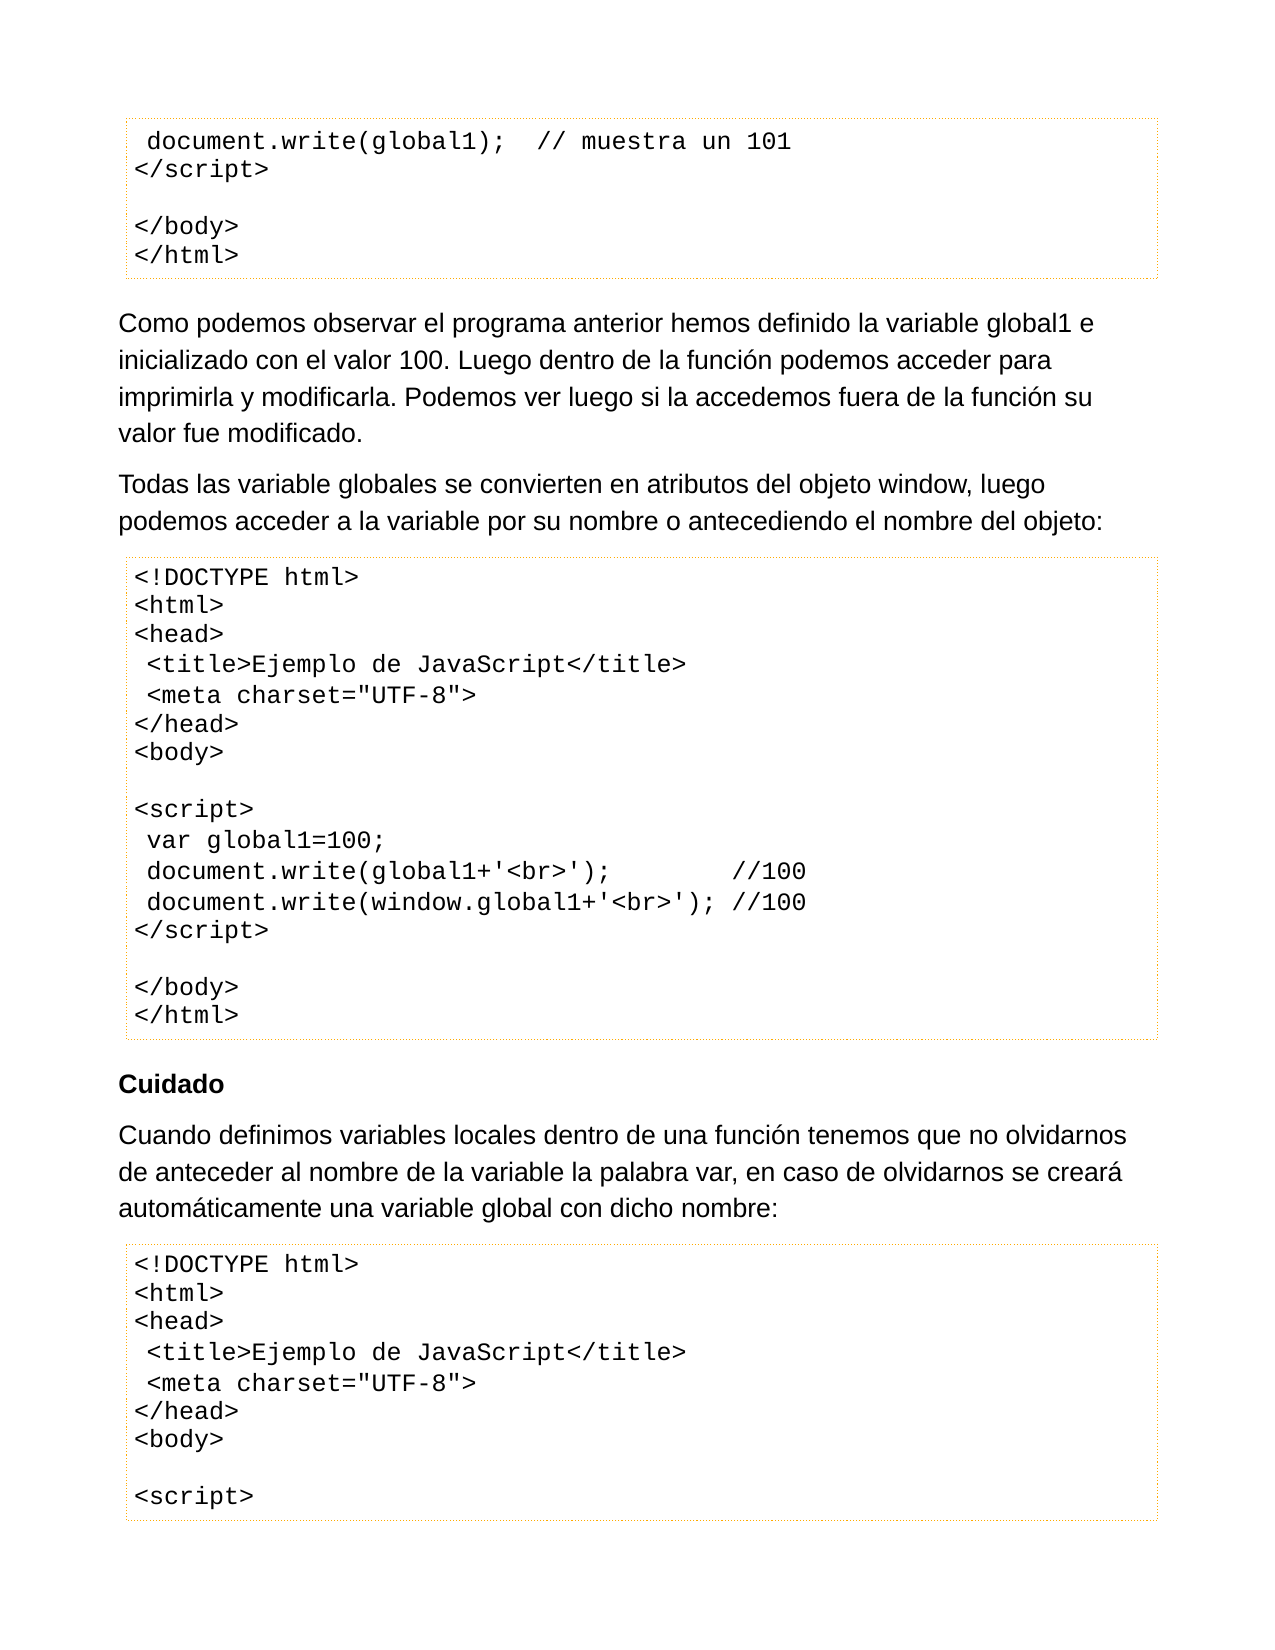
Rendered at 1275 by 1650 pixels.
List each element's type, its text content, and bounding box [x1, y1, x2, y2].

text <html> [126, 1272, 1157, 1301]
text document.write(window.global1+'<br>'); //100 [126, 879, 1157, 909]
text Cuidado [118, 1068, 1157, 1099]
text </script> [126, 149, 1157, 185]
text <!DOCTYPE html> [126, 557, 1157, 585]
text Todas las variable globales se convierten en atributos del objeto window, luego podemos acceder a la variable por su nombre o antecediendo el nombre del objeto: [118, 469, 1157, 536]
text <script> [126, 1476, 1157, 1520]
text <html> [126, 585, 1157, 613]
text document.write(global1); // muestra un 101 [126, 118, 1157, 149]
text var global1=100; [126, 817, 1157, 848]
text <head> [126, 613, 1157, 642]
text <title>Ejemplo de JavaScript</title> [126, 1329, 1157, 1360]
text <script> [126, 789, 1157, 817]
text <meta charset="UTF-8"> [126, 1360, 1157, 1391]
text Cuando definimos variables locales dentro de una función tenemos que no olvidarnos de anteceder al nombre de la variable la palabra var, en caso de olvidarnos se creará automáticamente una variable global con dicho nombre: [118, 1120, 1157, 1223]
text <body> [126, 732, 1157, 768]
text </body> [126, 206, 1157, 234]
text <body> [126, 1419, 1157, 1455]
text </html> [126, 995, 1157, 1039]
text <meta charset="UTF-8"> [126, 672, 1157, 703]
text </head> [126, 703, 1157, 732]
text <title>Ejemplo de JavaScript</title> [126, 642, 1157, 672]
text <!DOCTYPE html> [126, 1244, 1157, 1272]
text <head> [126, 1301, 1157, 1329]
text document.write(global1+'<br>'); //100 [126, 848, 1157, 879]
text </html> [126, 234, 1157, 278]
text Como podemos observar el programa anterior hemos definido la variable global1 e inicializado con el valor 100. Luego dentro de la función podemos acceder para imprimirla y modificarla. Podemos ver luego si la accedemos fuera de la función su valor fue modificado. [118, 308, 1157, 448]
text </head> [126, 1391, 1157, 1419]
text </script> [126, 909, 1157, 946]
text </body> [126, 967, 1157, 995]
